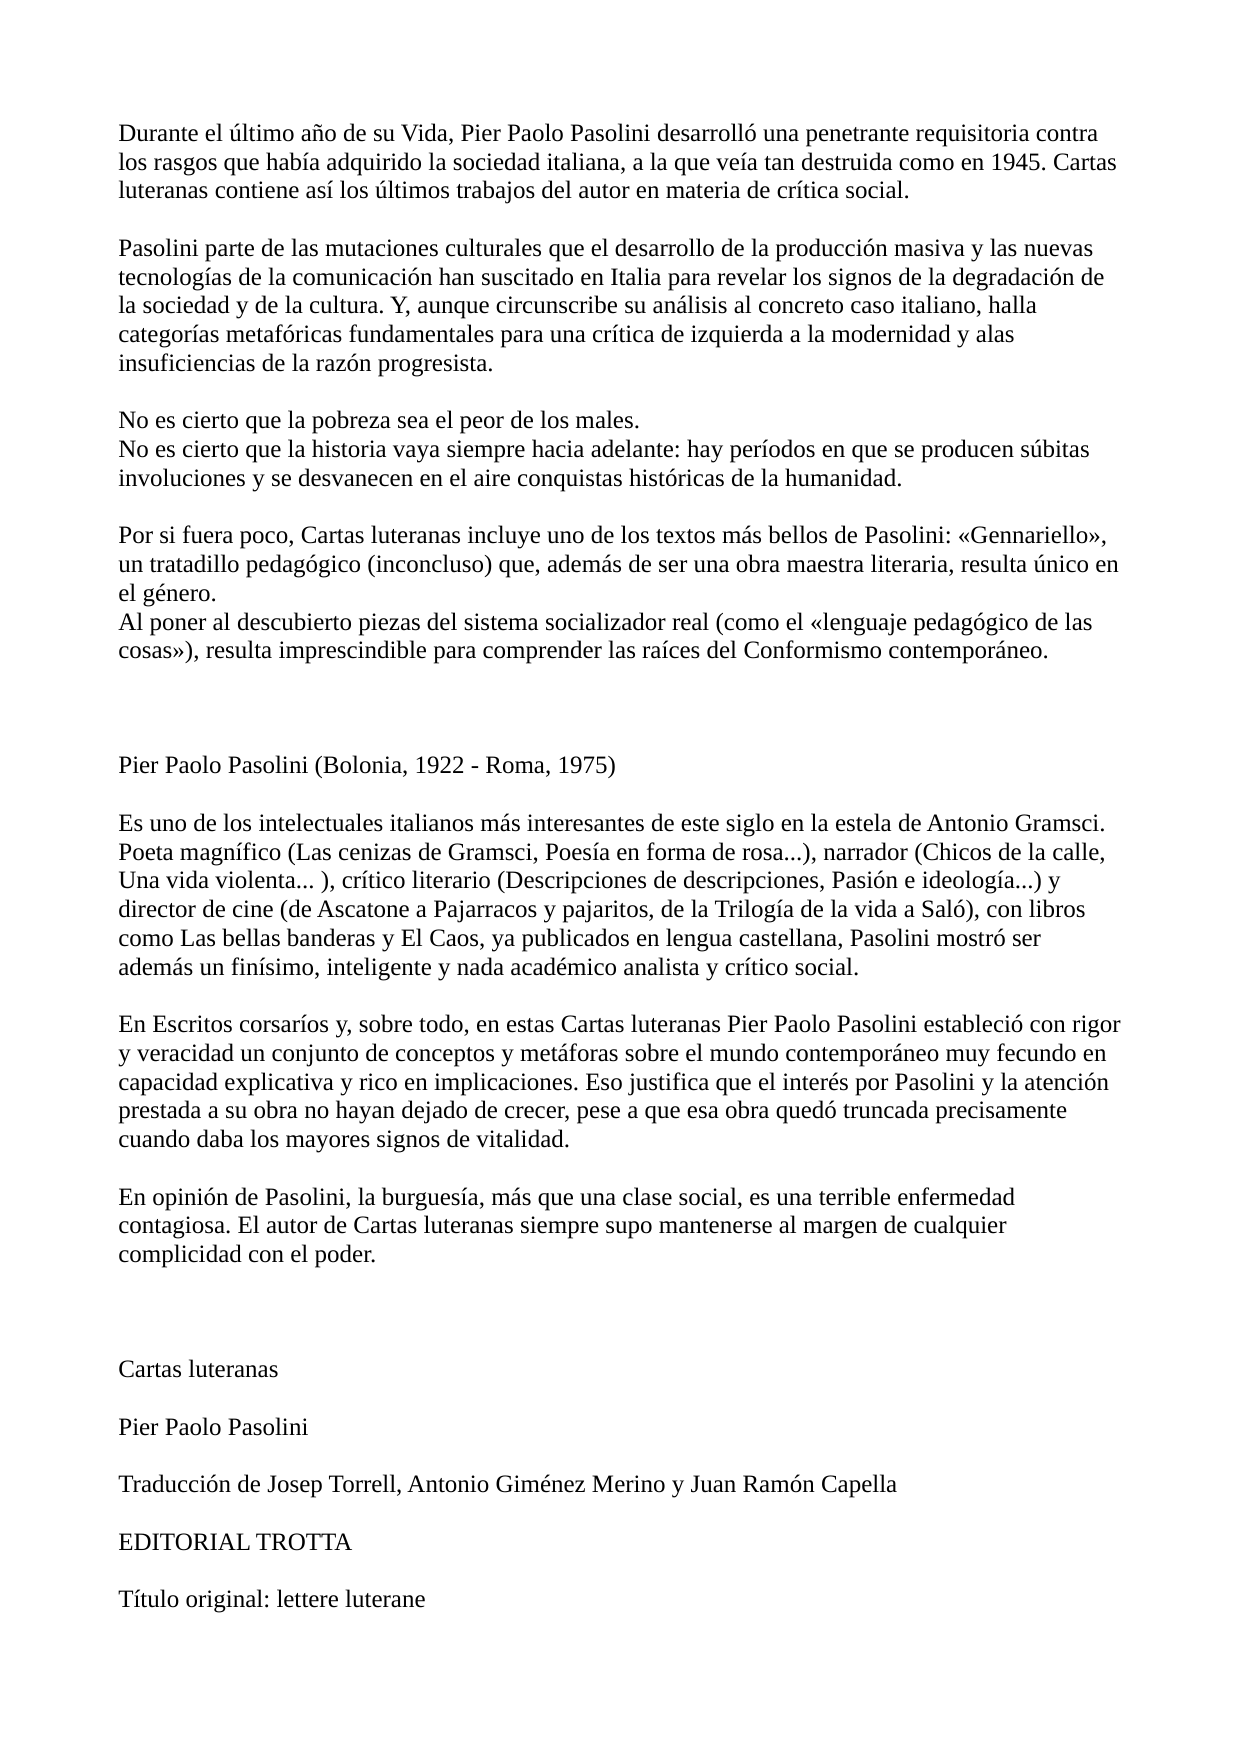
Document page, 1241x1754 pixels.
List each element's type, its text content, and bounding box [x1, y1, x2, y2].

text Pier Paolo Pasolini [118, 1412, 1122, 1441]
text además un finísimo, inteligente y nada académico analista y crítico social. [118, 952, 1122, 981]
text En Escritos corsaríos y, sobre todo, en estas Cartas luteranas Pier Paolo Pasolini estableció con rigor y veracidad un conjunto de conceptos y metáforas sobre el mundo contemporáneo muy fecundo en capacidad explicativa y rico en implicaciones. Eso justifica que el interés por Pasolini y la atención prestada a su obra no hayan dejado de crecer, pese a que esa obra quedó truncada precisamente cuando daba los mayores signos de vitalidad. [118, 1009, 1122, 1153]
text Pier Paolo Pasolini (Bolonia, 1922 - Roma, 1975) [118, 751, 1122, 779]
text Título original: lettere luterane [118, 1584, 1122, 1613]
text No es cierto que la pobreza sea el peor de los males. [118, 406, 1122, 434]
text En opinión de Pasolini, la burguesía, más que una clase social, es una terrible enfermedad contagiosa. El autor de Cartas luteranas siempre supo mantenerse al margen de cualquier complicidad con el poder. [118, 1182, 1122, 1268]
text Traducción de Josep Torrell, Antonio Giménez Merino y Juan Ramón Capella [118, 1469, 1122, 1498]
text Durante el último año de su Vida, Pier Paolo Pasolini desarrolló una penetrante requisitoria contra los rasgos que había adquirido la sociedad italiana, a la que veía tan destruida como en 1945. Cartas luteranas contiene así los últimos trabajos del autor en materia de crítica social. [118, 118, 1122, 204]
text Es uno de los intelectuales italianos más interesantes de este siglo en la estela de Antonio Gramsci. Poeta magnífico (Las cenizas de Gramsci, Poesía en forma de rosa...), narrador (Chicos de la calle, Una vida violenta... ), crítico literario (Descripciones de descripciones, Pasión e ideología...) y director de cine (de Ascatone a Pajarracos y pajaritos, de la Trilogía de la vida a Saló), con libros como Las bellas banderas y El Caos, ya publicados en lengua castellana, Pasolini mostró ser [118, 808, 1122, 952]
text Por si fuera poco, Cartas luteranas incluye uno de los textos más bellos de Pasolini: «Gennariello», un tratadillo pedagógico (inconcluso) que, además de ser una obra maestra literaria, resulta único en el género. [118, 521, 1122, 607]
text No es cierto que la historia vaya siempre hacia adelante: hay períodos en que se producen súbitas involuciones y se desvanecen en el aire conquistas históricas de la humanidad. [118, 434, 1122, 492]
text Cartas luteranas [118, 1354, 1122, 1383]
text EDITORIAL TROTTA [118, 1527, 1122, 1556]
text Pasolini parte de las mutaciones culturales que el desarrollo de la producción masiva y las nuevas tecnologías de la comunicación han suscitado en Italia para revelar los signos de la degradación de la sociedad y de la cultura. Y, aunque circunscribe su análisis al concreto caso italiano, halla categorías metafóricas fundamentales para una crítica de izquierda a la modernidad y alas insuficiencias de la razón progresista. [118, 233, 1122, 377]
text Al poner al descubierto piezas del sistema socializador real (como el «lenguaje pedagógico de las cosas»), resulta imprescindible para comprender las raíces del Conformismo contemporáneo. [118, 607, 1122, 664]
